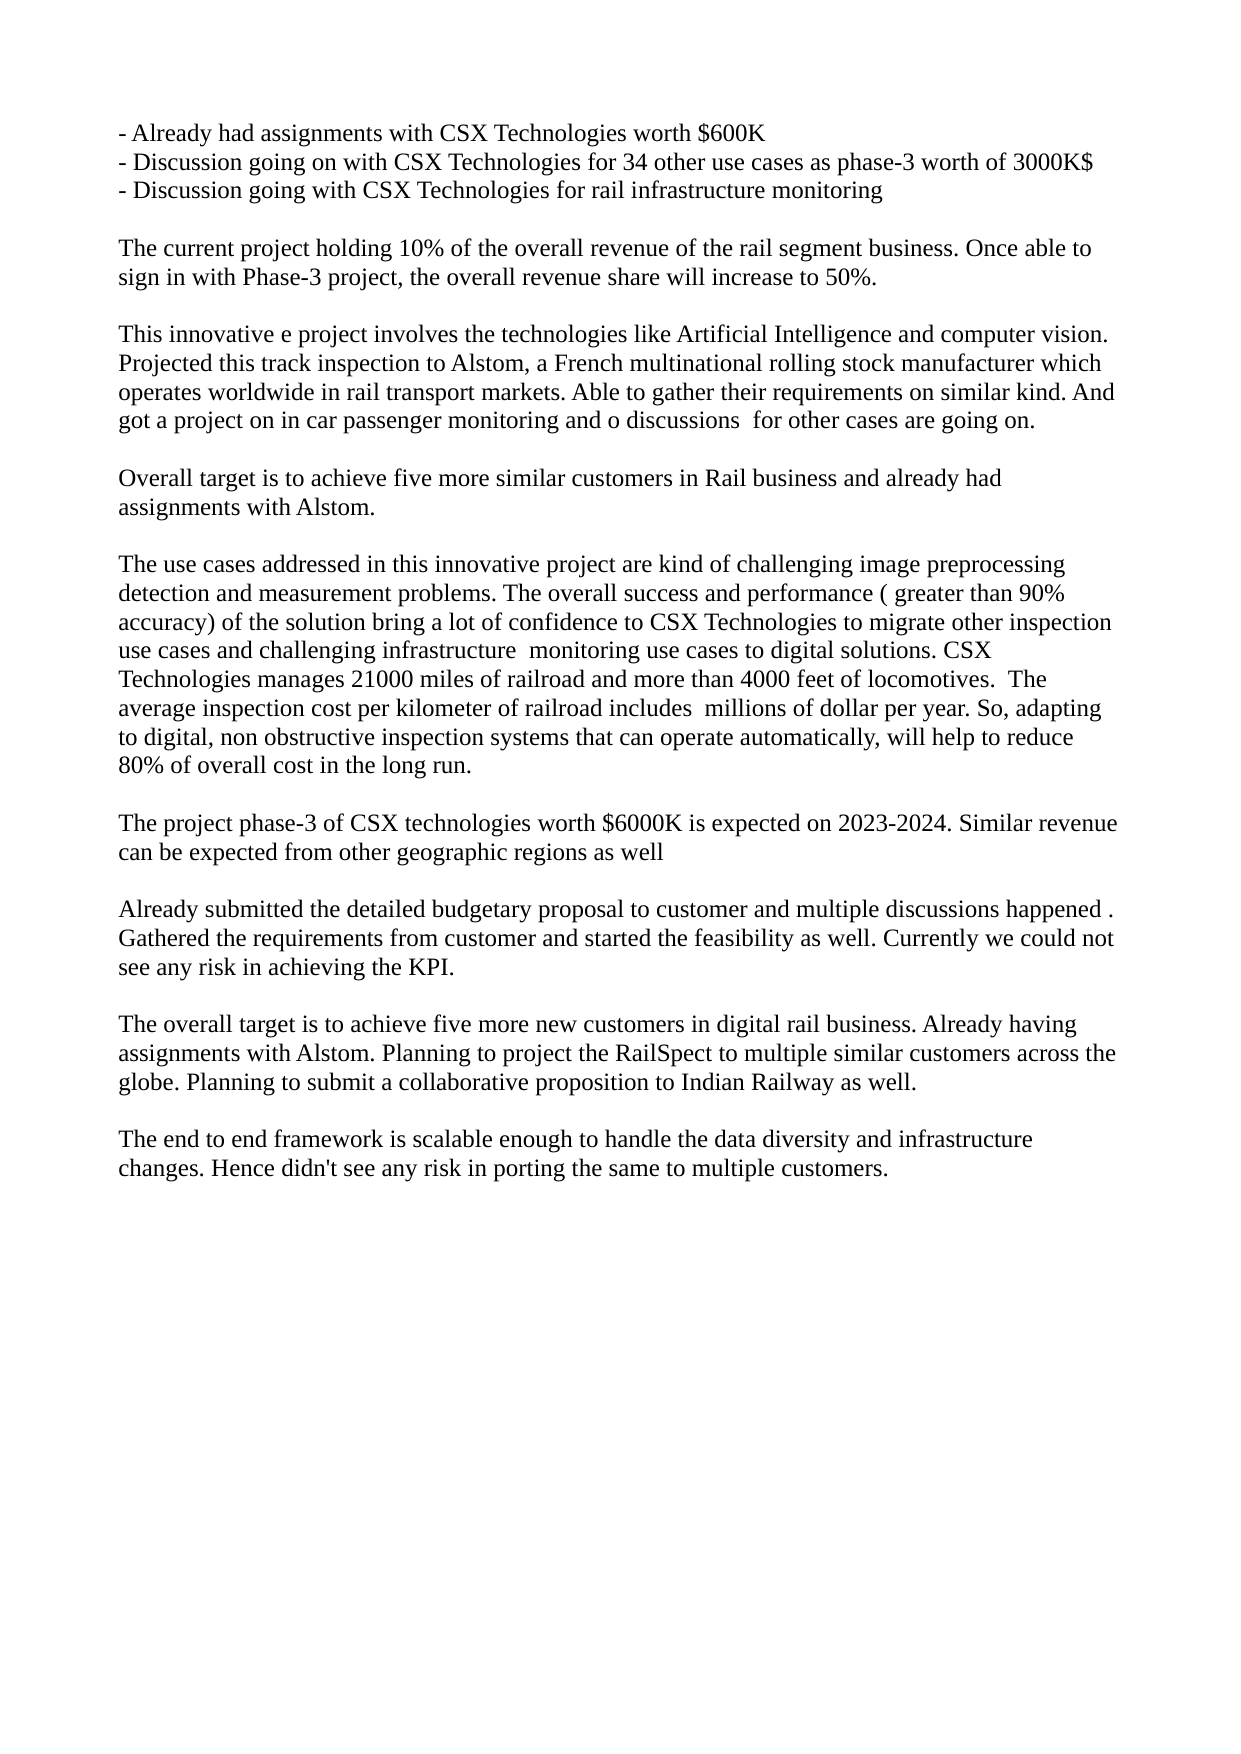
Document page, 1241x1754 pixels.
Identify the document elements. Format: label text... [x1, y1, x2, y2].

text The project phase-3 of CSX technologies worth $6000K is expected on 2023-2024. Similar revenue can be expected from other geographic regions as well [118, 808, 1122, 866]
text The use cases addressed in this innovative project are kind of challenging image preprocessing detection and measurement problems. The overall success and performance ( greater than 90% accuracy) of the solution bring a lot of confidence to CSX Technologies to migrate other inspection use cases and challenging infrastructure monitoring use cases to digital solutions. CSX Technologies manages 21000 miles of railroad and more than 4000 feet of locomotives. The average inspection cost per kilometer of railroad includes millions of dollar per year. So, adapting to digital, non obstructive inspection systems that can operate automatically, will help to reduce 80% of overall cost in the long run. [118, 549, 1122, 779]
text Overall target is to achieve five more similar customers in Rail business and already had assignments with Alstom. [118, 463, 1122, 521]
text - Discussion going on with CSX Technologies for 34 other use cases as phase-3 worth of 3000K$ [118, 147, 1122, 176]
text This innovative e project involves the technologies like Artificial Intelligence and computer vision. Projected this track inspection to Alstom, a French multinational rolling stock manufacturer which operates worldwide in rail transport markets. Able to gather their requirements on similar kind. And got a project on in car passenger monitoring and o discussions for other cases are going on. [118, 319, 1122, 434]
text The current project holding 10% of the overall revenue of the rail segment business. Once able to sign in with Phase-3 project, the overall revenue share will increase to 50%. [118, 233, 1122, 291]
text - Discussion going with CSX Technologies for rail infrastructure monitoring [118, 176, 1122, 204]
text The end to end framework is scalable enough to handle the data diversity and infrastructure changes. Hence didn't see any risk in porting the same to multiple customers. [118, 1124, 1122, 1182]
text The overall target is to achieve five more new customers in digital rail business. Already having assignments with Alstom. Planning to project the RailSpect to multiple similar customers across the globe. Planning to submit a collaborative proposition to Indian Railway as well. [118, 1009, 1122, 1096]
text - Already had assignments with CSX Technologies worth $600K [118, 118, 1122, 147]
text Already submitted the detailed budgetary proposal to customer and multiple discussions happened . Gathered the requirements from customer and started the feasibility as well. Currently we could not see any risk in achieving the KPI. [118, 894, 1122, 981]
